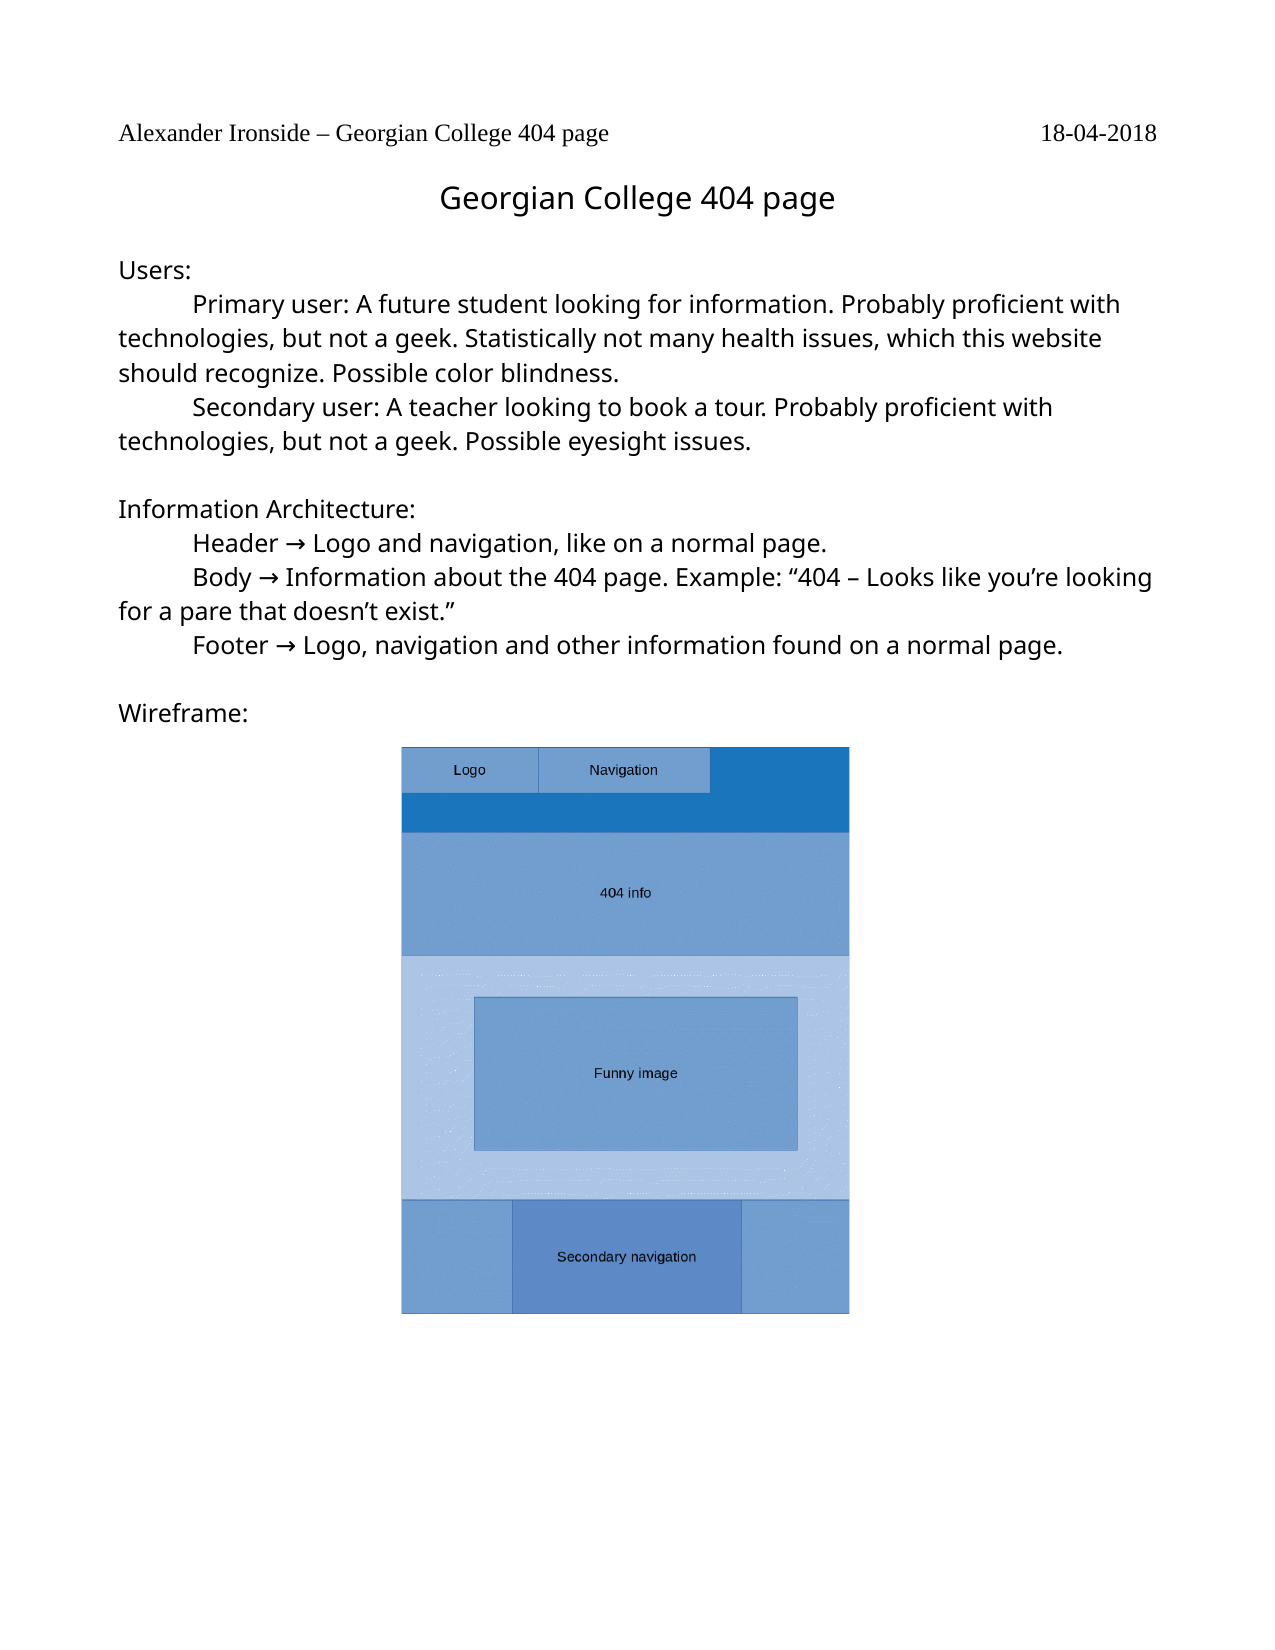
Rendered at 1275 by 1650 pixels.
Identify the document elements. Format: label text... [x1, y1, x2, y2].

text Information Architecture: [118, 491, 1157, 526]
text Wireframe: [118, 696, 1157, 730]
text Body → Information about the 404 page. Example: “404 – Looks like you’re looking for a pare that doesn’t exist.” [118, 559, 1157, 628]
text Secondary user: A teacher looking to book a tour. Probably proficient with technologies, but not a geek. Possible eyesight issues. [118, 389, 1157, 457]
text Users: [118, 253, 1157, 287]
picture [401, 747, 850, 1327]
text Primary user: A future student looking for information. Probably proficient with technologies, but not a geek. Statistically not many health issues, which this website should recognize. Possible color blindness. [118, 287, 1157, 389]
text Georgian College 404 page [118, 176, 1157, 219]
text Footer → Logo, navigation and other information found on a normal page. [118, 628, 1157, 662]
text Header → Logo and navigation, like on a normal page. [118, 526, 1157, 559]
